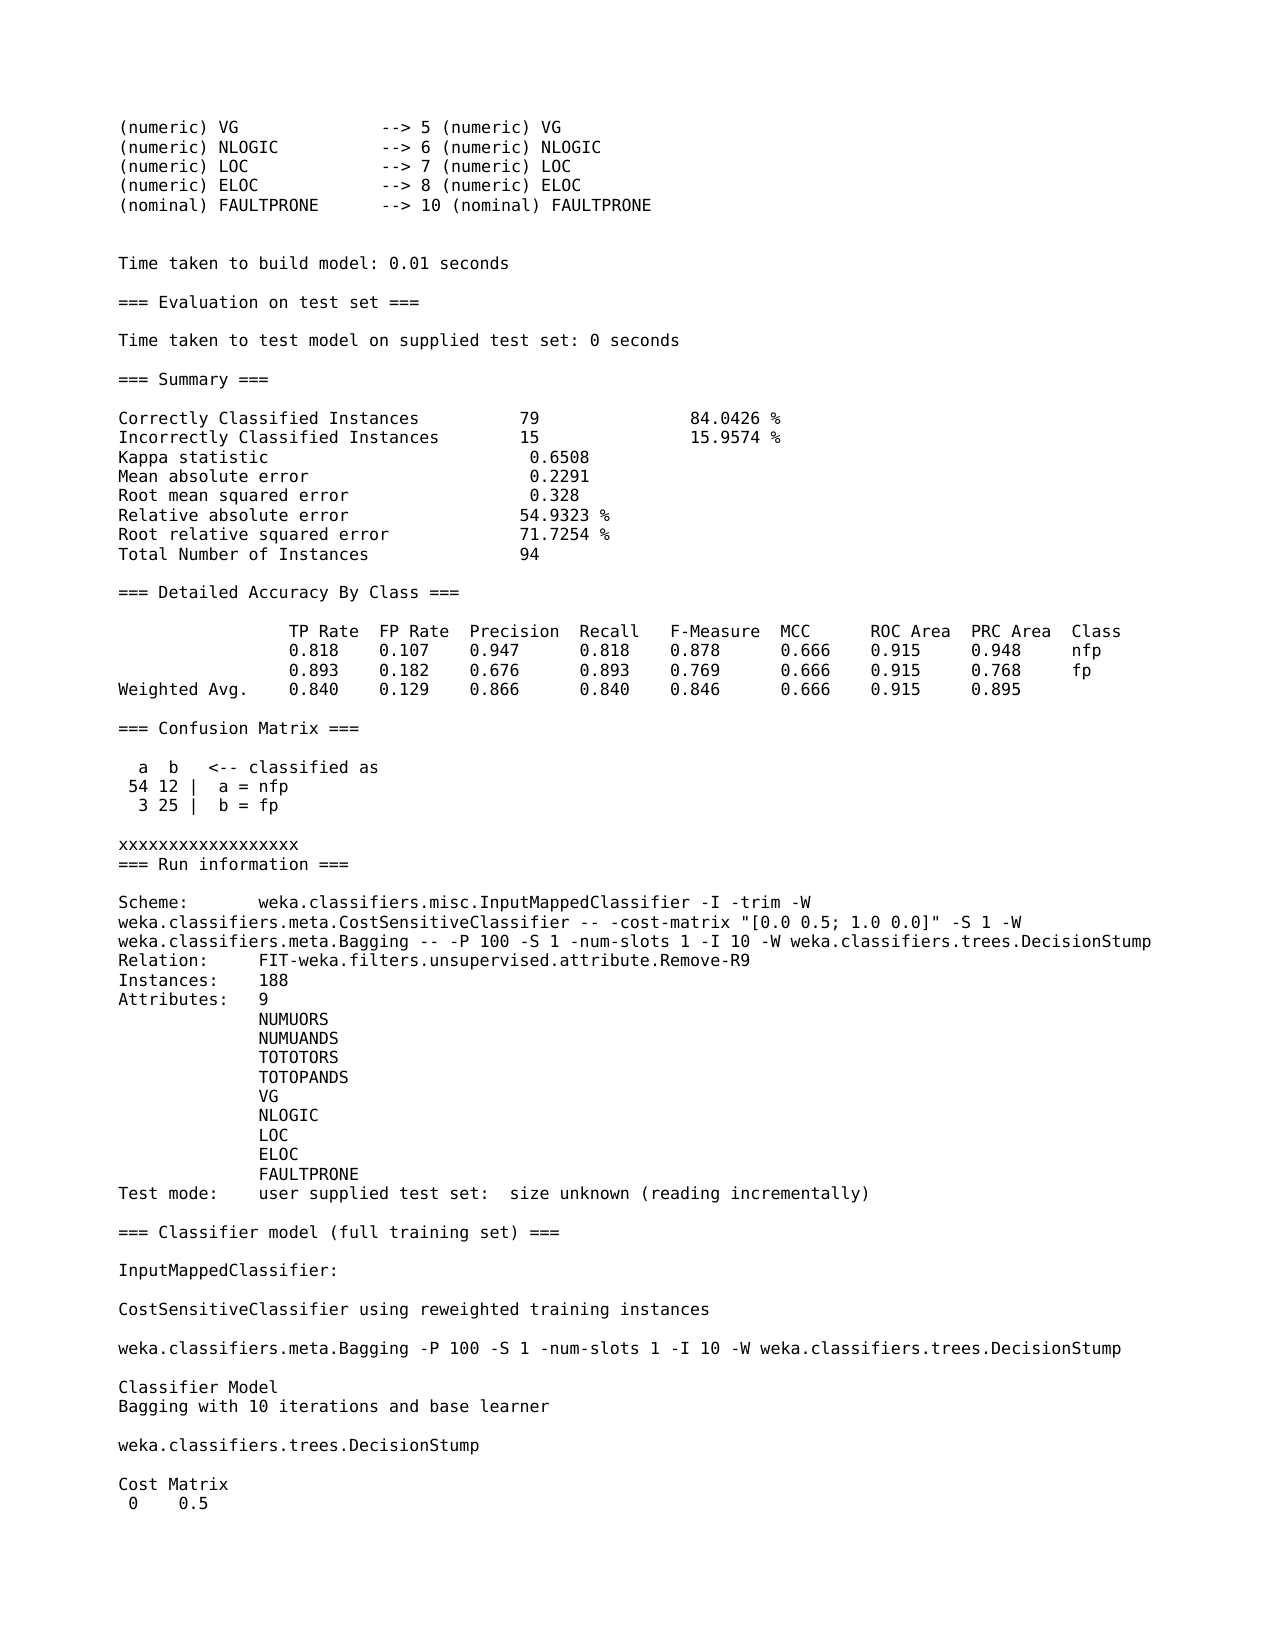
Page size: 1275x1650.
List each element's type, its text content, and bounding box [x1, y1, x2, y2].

text VG [118, 1087, 1157, 1106]
text === Classifier model (full training set) === [118, 1222, 1157, 1242]
text weka.classifiers.meta.Bagging -P 100 -S 1 -num-slots 1 -I 10 -W weka.classifiers.trees.DecisionStump [118, 1339, 1157, 1358]
text Test mode: user supplied test set: size unknown (reading incrementally) [118, 1184, 1157, 1203]
text a b <-- classified as [118, 757, 1157, 777]
text Cost Matrix [118, 1474, 1157, 1494]
text Mean absolute error 0.2291 [118, 467, 1157, 486]
text 0.893 0.182 0.676 0.893 0.769 0.666 0.915 0.768 fp [118, 661, 1157, 680]
text Instances: 188 [118, 971, 1157, 990]
text xxxxxxxxxxxxxxxxxx [118, 835, 1157, 854]
text Relative absolute error 54.9323 % [118, 506, 1157, 525]
text TOTOTORS [118, 1048, 1157, 1067]
text 0.818 0.107 0.947 0.818 0.878 0.666 0.915 0.948 nfp [118, 641, 1157, 661]
text (nominal) FAULTPRONE --> 10 (nominal) FAULTPRONE [118, 196, 1157, 215]
text (numeric) ELOC --> 8 (numeric) ELOC [118, 176, 1157, 196]
text Scheme: weka.classifiers.misc.InputMappedClassifier -I -trim -W weka.classifiers.meta.CostSensitiveClassifier -- -cost-matrix "[0.0 0.5; 1.0 0.0]" -S 1 -W weka.classifiers.meta.Bagging -- -P 100 -S 1 -num-slots 1 -I 10 -W weka.classifiers.trees.DecisionStump [118, 893, 1157, 951]
text === Detailed Accuracy By Class === [118, 583, 1157, 602]
text TP Rate FP Rate Precision Recall F-Measure MCC ROC Area PRC Area Class [118, 622, 1157, 641]
text Kappa statistic 0.6508 [118, 447, 1157, 467]
text === Run information === [118, 854, 1157, 874]
text LOC [118, 1126, 1157, 1145]
text Classifier Model [118, 1377, 1157, 1397]
text weka.classifiers.trees.DecisionStump [118, 1436, 1157, 1455]
text Total Number of Instances 94 [118, 544, 1157, 564]
text === Confusion Matrix === [118, 719, 1157, 738]
text Time taken to test model on supplied test set: 0 seconds [118, 331, 1157, 351]
text (numeric) VG --> 5 (numeric) VG [118, 118, 1157, 137]
text Relation: FIT-weka.filters.unsupervised.attribute.Remove-R9 [118, 951, 1157, 971]
text ELOC [118, 1145, 1157, 1164]
text 3 25 | b = fp [118, 796, 1157, 816]
text 0 0.5 [118, 1494, 1157, 1513]
text Weighted Avg. 0.840 0.129 0.866 0.840 0.846 0.666 0.915 0.895 [118, 680, 1157, 699]
text FAULTPRONE [118, 1164, 1157, 1184]
text TOTOPANDS [118, 1067, 1157, 1087]
text (numeric) LOC --> 7 (numeric) LOC [118, 157, 1157, 176]
text (numeric) NLOGIC --> 6 (numeric) NLOGIC [118, 137, 1157, 157]
text NUMUORS [118, 1009, 1157, 1029]
text Bagging with 10 iterations and base learner [118, 1397, 1157, 1416]
text CostSensitiveClassifier using reweighted training instances [118, 1300, 1157, 1319]
text === Summary === [118, 370, 1157, 389]
text 54 12 | a = nfp [118, 777, 1157, 796]
text NUMUANDS [118, 1029, 1157, 1048]
text InputMappedClassifier: [118, 1261, 1157, 1281]
text Correctly Classified Instances 79 84.0426 % [118, 409, 1157, 428]
text Root mean squared error 0.328 [118, 486, 1157, 506]
text === Evaluation on test set === [118, 292, 1157, 312]
text NLOGIC [118, 1106, 1157, 1126]
text Time taken to build model: 0.01 seconds [118, 254, 1157, 273]
text Root relative squared error 71.7254 % [118, 525, 1157, 544]
text Attributes: 9 [118, 990, 1157, 1009]
text Incorrectly Classified Instances 15 15.9574 % [118, 428, 1157, 447]
